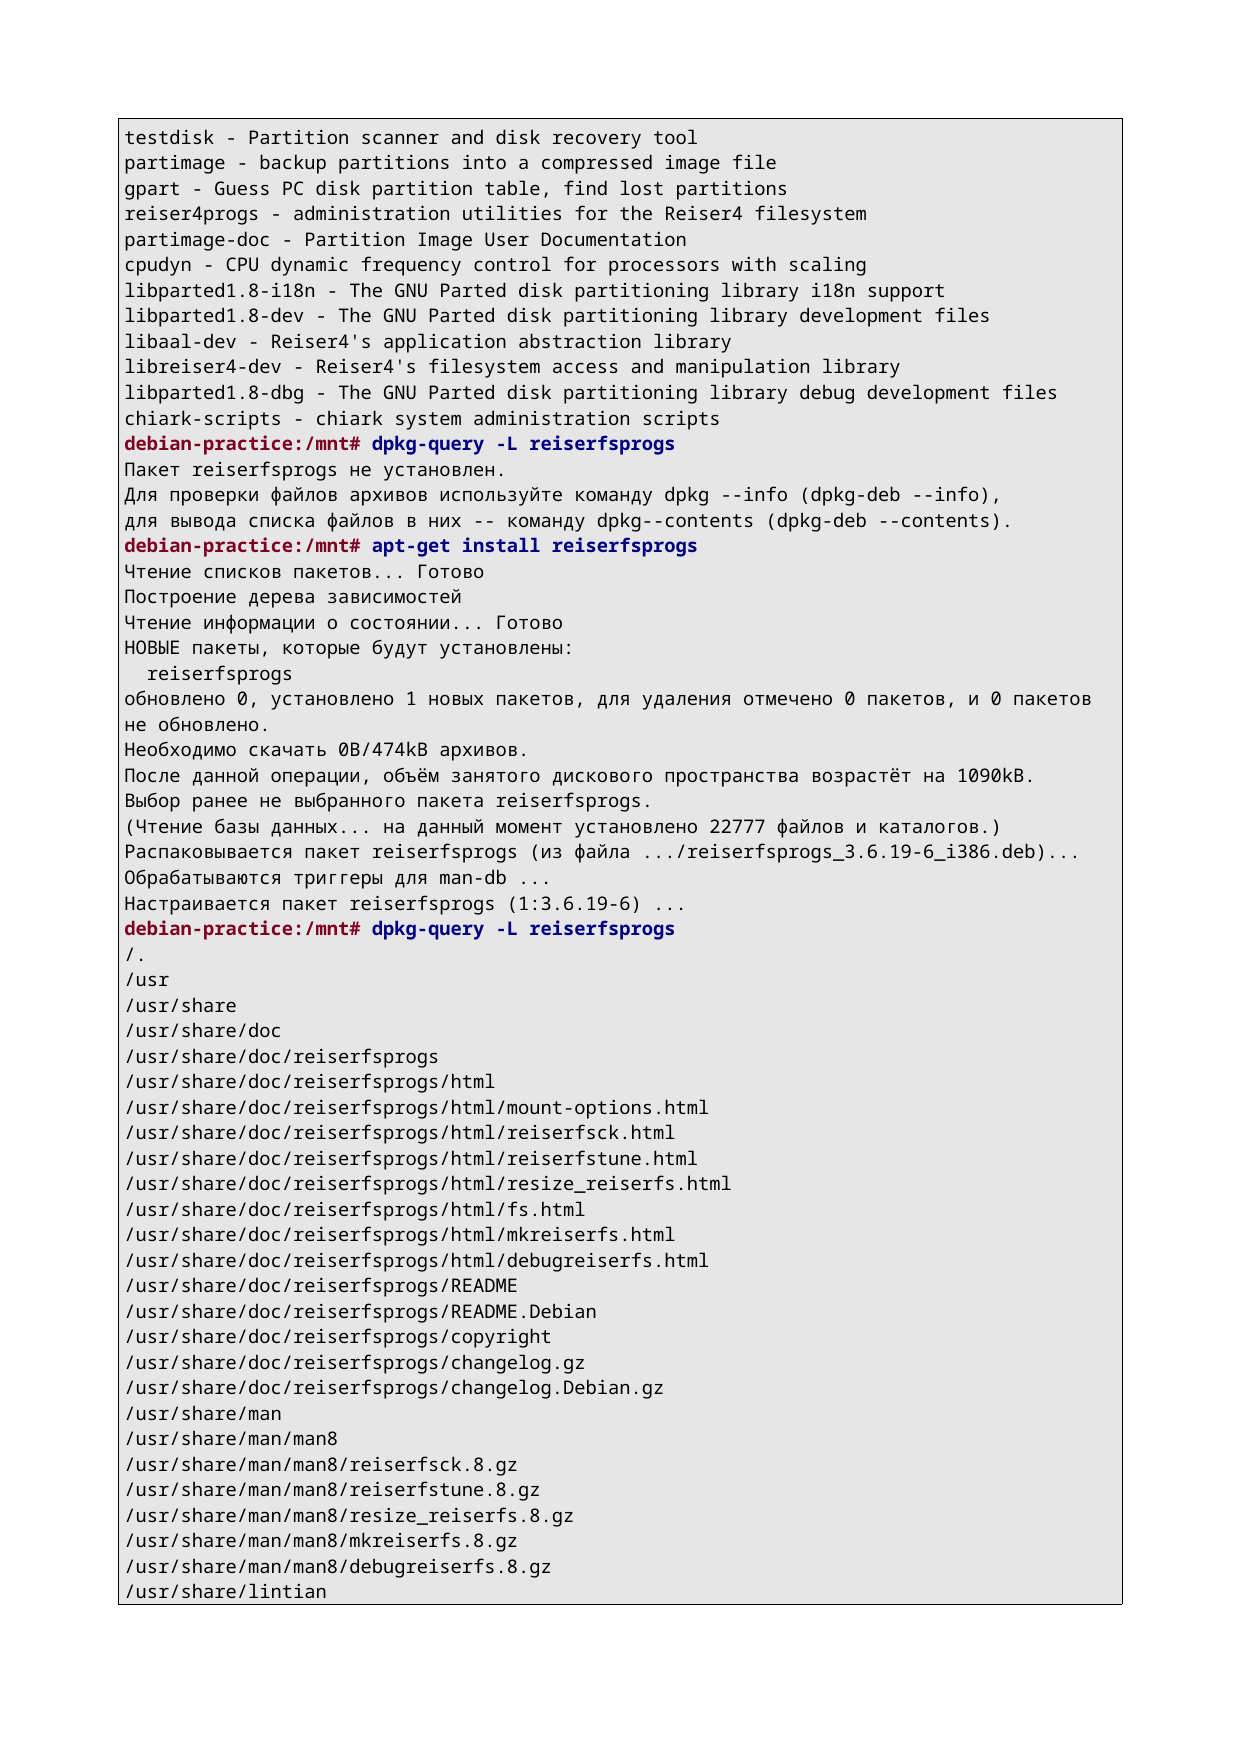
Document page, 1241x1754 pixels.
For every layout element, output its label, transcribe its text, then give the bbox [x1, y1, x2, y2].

text /usr/share/doc/reiserfsprogs/html/mount-options.html [119, 1088, 1122, 1113]
text /usr/share/doc/reiserfsprogs/html/reiserfsck.html [119, 1113, 1122, 1139]
text chiark-scripts - chiark system administration scripts [119, 399, 1122, 424]
text /usr/share/doc/reiserfsprogs/html/resize_reiserfs.html [119, 1164, 1122, 1190]
text libparted1.8-dev - The GNU Parted disk partitioning library development files [119, 297, 1122, 322]
text обновлено 0, установлено 1 новых пакетов, для удаления отмечено 0 пакетов, и 0 пакетов не обновлено. [119, 679, 1122, 731]
text libparted1.8-dbg - The GNU Parted disk partitioning library debug development files [119, 373, 1122, 399]
text reiser4progs - administration utilities for the Reiser4 filesystem [119, 195, 1122, 220]
text /usr/share/doc/reiserfsprogs/html/reiserfstune.html [119, 1139, 1122, 1164]
text Необходимо скачать 0B/474kB архивов. [119, 731, 1122, 756]
text /usr/share/man/man8/debugreiserfs.8.gz [119, 1547, 1122, 1573]
text для вывода списка файлов в них -- команду dpkg--contents (dpkg-deb --contents). [119, 501, 1122, 526]
text /usr/share/doc/reiserfsprogs/changelog.gz [119, 1343, 1122, 1369]
text /usr/share/doc/reiserfsprogs/copyright [119, 1318, 1122, 1343]
text testdisk - Partition scanner and disk recovery tool [119, 119, 1122, 144]
text Выбор ранее не выбранного пакета reiserfsprogs. [119, 782, 1122, 807]
text debian-practice:/mnt# apt-get install reiserfsprogs [119, 526, 1122, 552]
text /usr/share/man/man8 [119, 1420, 1122, 1445]
text НОВЫЕ пакеты, которые будут установлены: [119, 628, 1122, 654]
text Пакет reiserfsprogs не установлен. [119, 450, 1122, 475]
text /usr/share/doc [119, 1011, 1122, 1037]
text partimage-doc - Partition Image User Documentation [119, 220, 1122, 246]
text /usr/share/man [119, 1394, 1122, 1420]
text Обрабатываются триггеры для man-db ... [119, 858, 1122, 884]
text /usr/share/man/man8/reiserfsck.8.gz [119, 1445, 1122, 1471]
text Построение дерева зависимостей [119, 577, 1122, 603]
text reiserfsprogs [119, 654, 1122, 679]
text /usr/share/doc/reiserfsprogs [119, 1037, 1122, 1062]
text После данной операции, объём занятого дискового пространства возрастёт на 1090kB. [119, 756, 1122, 782]
text /usr/share/doc/reiserfsprogs/html [119, 1062, 1122, 1088]
text /usr/share/man/man8/reiserfstune.8.gz [119, 1471, 1122, 1496]
text debian-practice:/mnt# dpkg-query -L reiserfsprogs [119, 909, 1122, 935]
text gpart - Guess PC disk partition table, find lost partitions [119, 169, 1122, 195]
text /usr/share/man/man8/mkreiserfs.8.gz [119, 1522, 1122, 1547]
text Чтение списков пакетов... Готово [119, 552, 1122, 577]
text /usr/share/doc/reiserfsprogs/README [119, 1267, 1122, 1292]
text /usr/share/lintian [119, 1573, 1122, 1604]
text /usr/share/doc/reiserfsprogs/html/fs.html [119, 1190, 1122, 1216]
text /usr [119, 960, 1122, 986]
text debian-practice:/mnt# dpkg-query -L reiserfsprogs [119, 424, 1122, 450]
text Чтение информации о состоянии... Готово [119, 603, 1122, 628]
text /. [119, 935, 1122, 960]
text /usr/share/doc/reiserfsprogs/changelog.Debian.gz [119, 1369, 1122, 1394]
text Настраивается пакет reiserfsprogs (1:3.6.19-6) ... [119, 884, 1122, 909]
text libaal-dev - Reiser4's application abstraction library [119, 322, 1122, 348]
text Для проверки файлов архивов используйте команду dpkg --info (dpkg-deb --info), [119, 475, 1122, 501]
text Распаковывается пакет reiserfsprogs (из файла .../reiserfsprogs_3.6.19-6_i386.deb)... [119, 833, 1122, 858]
text /usr/share/doc/reiserfsprogs/README.Debian [119, 1292, 1122, 1318]
text /usr/share [119, 986, 1122, 1011]
text cpudyn - CPU dynamic frequency control for processors with scaling [119, 246, 1122, 271]
text /usr/share/doc/reiserfsprogs/html/debugreiserfs.html [119, 1241, 1122, 1267]
text (Чтение базы данных... на данный момент установлено 22777 файлов и каталогов.) [119, 807, 1122, 833]
text /usr/share/man/man8/resize_reiserfs.8.gz [119, 1496, 1122, 1522]
text partimage - backup partitions into a compressed image file [119, 144, 1122, 169]
text /usr/share/doc/reiserfsprogs/html/mkreiserfs.html [119, 1216, 1122, 1241]
text libreiser4-dev - Reiser4's filesystem access and manipulation library [119, 348, 1122, 373]
text libparted1.8-i18n - The GNU Parted disk partitioning library i18n support [119, 271, 1122, 297]
